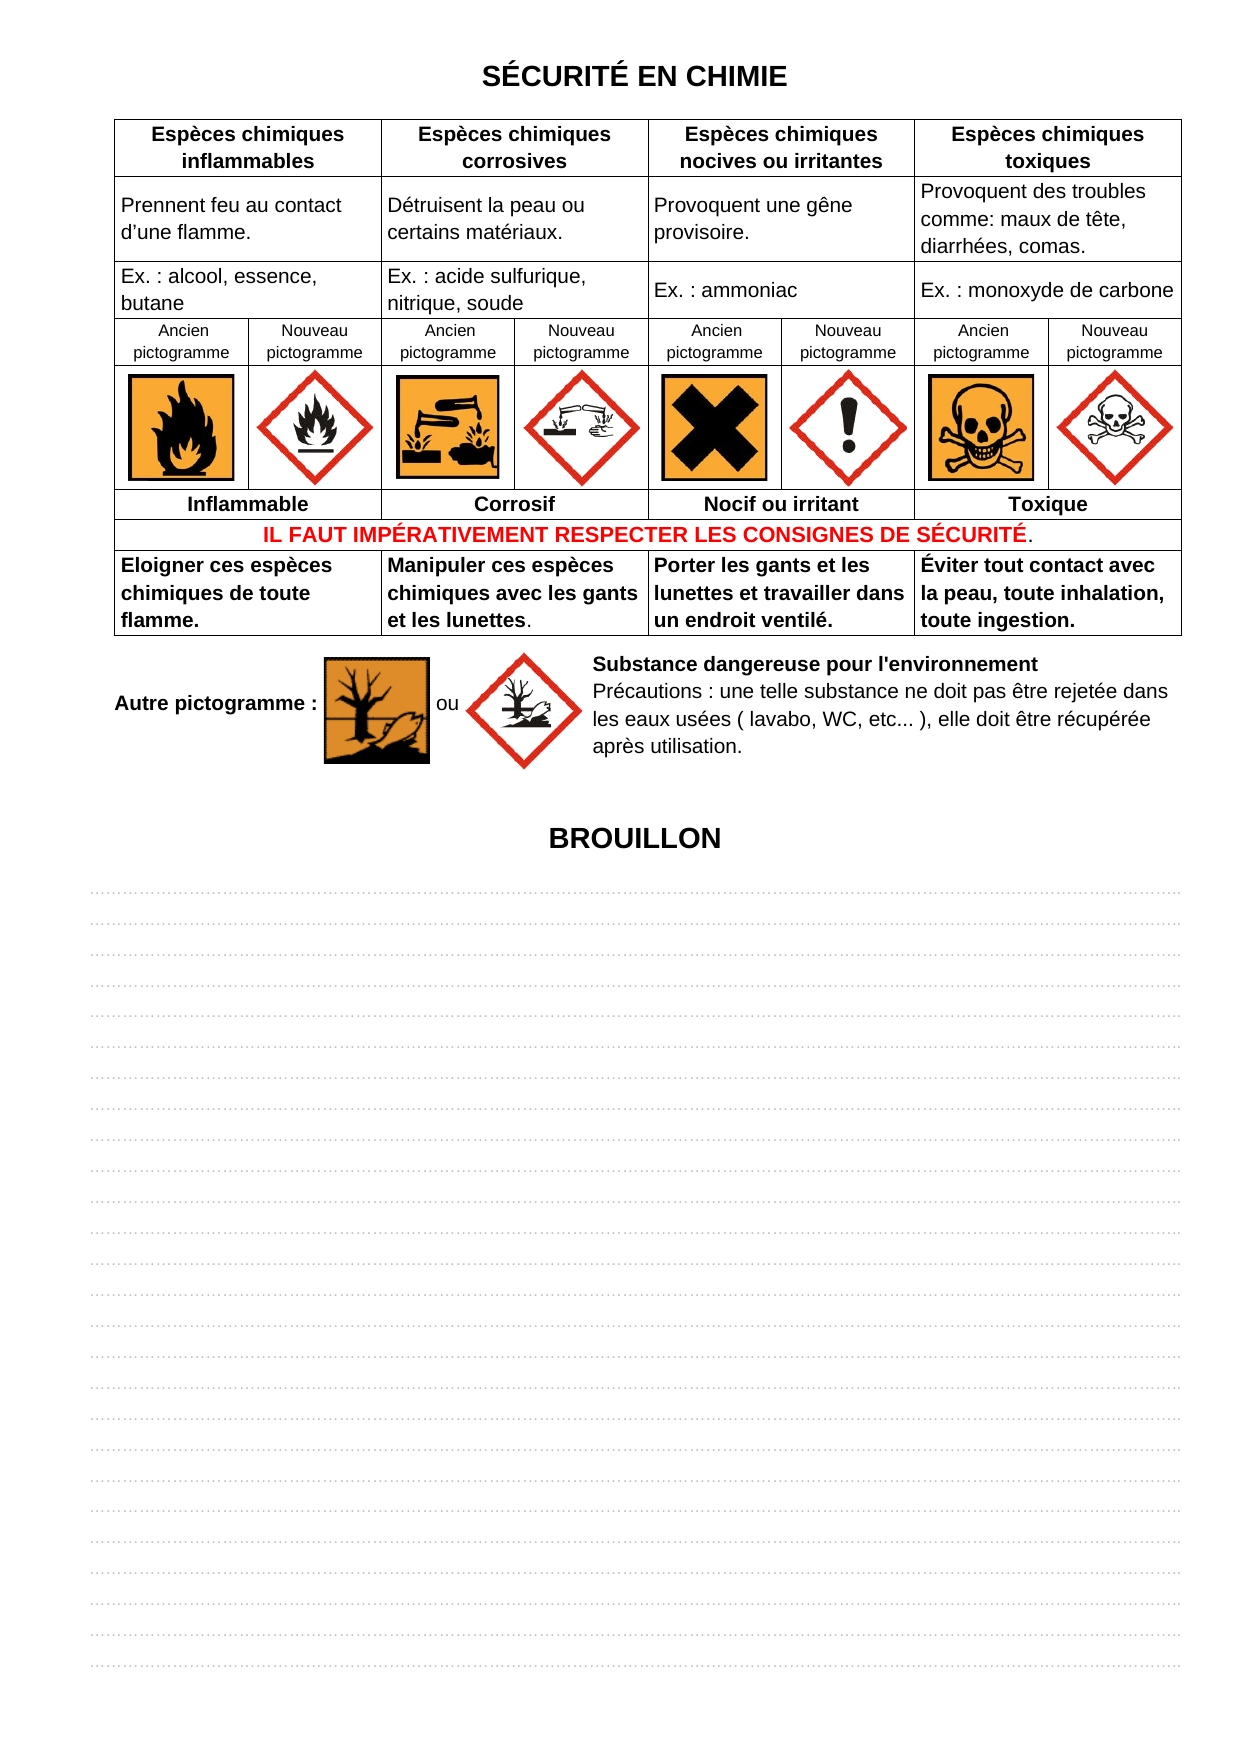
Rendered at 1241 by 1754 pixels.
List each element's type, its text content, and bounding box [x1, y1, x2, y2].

text …………………………………………………………………………………………………………………………………………………………………………….. [88, 1002, 1181, 1021]
text BROUILLON [88, 821, 1181, 855]
text …………………………………………………………………………………………………………………………………………………………………………….. [88, 1281, 1181, 1300]
text …………………………………………………………………………………………………………………………………………………………………………….. [88, 1250, 1181, 1269]
table_cell [1049, 366, 1181, 489]
table_cell Ex. : ammoniac [649, 262, 914, 318]
table_cell [382, 366, 514, 489]
text …………………………………………………………………………………………………………………………………………………………………………….. [88, 1497, 1181, 1516]
text …………………………………………………………………………………………………………………………………………………………………………….. [88, 971, 1181, 991]
table_cell Porter les gants et les lunettes et travailler dans un endroit ventilé. [649, 551, 914, 635]
text …………………………………………………………………………………………………………………………………………………………………………….. [88, 1157, 1181, 1176]
text …………………………………………………………………………………………………………………………………………………………………………….. [88, 1095, 1181, 1114]
picture [255, 368, 374, 486]
table_header Espèces chimiques toxiques [915, 120, 1181, 176]
table_cell [649, 366, 781, 489]
table_cell Ancien pictogramme [115, 319, 248, 365]
table_cell Inflammable [115, 490, 381, 519]
picture [396, 375, 500, 479]
table_cell [249, 366, 381, 489]
table_cell Ancien pictogramme [649, 319, 781, 365]
picture [464, 651, 583, 770]
table_header Espèces chimiques inflammables [115, 120, 381, 176]
table_cell [515, 366, 648, 489]
table_cell Provoquent une gêne provisoire. [649, 177, 914, 261]
table_cell Ex. : monoxyde de carbone [915, 262, 1181, 318]
table_cell Nouveau pictogramme [249, 319, 381, 365]
table_header Substance dangereuse pour l'environnement Précautions : une telle substance ne doit pas être rejetée dans les eaux usées ( lavabo, WC, etc... ), elle doit être récupérée après utilisation. [592, 652, 1181, 770]
table_cell Il faut impérativement respecter les consignes de sécurité. [115, 520, 1181, 550]
table_cell Provoquent des troubles comme: maux de tête, diarrhées, comas. [915, 177, 1181, 261]
text …………………………………………………………………………………………………………………………………………………………………………….. [88, 1126, 1181, 1145]
text …………………………………………………………………………………………………………………………………………………………………………….. [88, 878, 1181, 898]
picture [661, 374, 768, 481]
text …………………………………………………………………………………………………………………………………………………………………………….. [88, 1219, 1181, 1238]
picture [788, 368, 908, 487]
picture [522, 368, 641, 487]
text …………………………………………………………………………………………………………………………………………………………………………….. [88, 1033, 1181, 1052]
text …………………………………………………………………………………………………………………………………………………………………………….. [88, 1435, 1181, 1454]
table_cell Eloigner ces espèces chimiques de toute flamme. [115, 551, 381, 635]
picture [323, 657, 430, 764]
text …………………………………………………………………………………………………………………………………………………………………………….. [88, 1404, 1181, 1424]
table_cell Nouveau pictogramme [782, 319, 914, 365]
table_cell Nouveau pictogramme [1049, 319, 1181, 365]
table_cell Ancien pictogramme [915, 319, 1048, 365]
text …………………………………………………………………………………………………………………………………………………………………………….. [88, 909, 1181, 929]
table_cell Ancien pictogramme [382, 319, 514, 365]
table_cell Nocif ou irritant [649, 490, 914, 519]
table_header Espèces chimiques nocives ou irritantes [649, 120, 914, 176]
text …………………………………………………………………………………………………………………………………………………………………………….. [88, 940, 1181, 959]
text …………………………………………………………………………………………………………………………………………………………………………….. [88, 1559, 1181, 1578]
text …………………………………………………………………………………………………………………………………………………………………………….. [88, 1373, 1181, 1393]
table_cell Corrosif [382, 490, 648, 519]
table_cell Ex. : acide sulfurique, nitrique, soude [382, 262, 648, 318]
table_cell Prennent feu au contact d’une flamme. [115, 177, 381, 261]
table_cell Toxique [915, 490, 1181, 519]
table_header Autre pictogramme : ou [114, 652, 464, 770]
text …………………………………………………………………………………………………………………………………………………………………………….. [88, 1312, 1181, 1331]
table_cell [782, 366, 914, 489]
table_header [583, 652, 592, 770]
text …………………………………………………………………………………………………………………………………………………………………………….. [88, 1188, 1181, 1207]
picture [1055, 368, 1174, 486]
table_cell [115, 366, 248, 489]
table_cell Nouveau pictogramme [515, 319, 648, 365]
picture [928, 374, 1035, 481]
picture [128, 374, 235, 481]
table_cell Éviter tout contact avec la peau, toute inhalation, toute ingestion. [915, 551, 1181, 635]
table_header Espèces chimiques corrosives [382, 120, 648, 176]
text …………………………………………………………………………………………………………………………………………………………………………….. [88, 1652, 1181, 1671]
table_cell [915, 366, 1048, 489]
text sécurité en chimie [88, 59, 1181, 93]
text …………………………………………………………………………………………………………………………………………………………………………….. [88, 1343, 1181, 1362]
text …………………………………………………………………………………………………………………………………………………………………………….. [88, 1621, 1181, 1640]
table_cell Détruisent la peau ou certains matériaux. [382, 177, 648, 261]
table_cell Ex. : alcool, essence, butane [115, 262, 381, 318]
text …………………………………………………………………………………………………………………………………………………………………………….. [88, 1590, 1181, 1609]
text …………………………………………………………………………………………………………………………………………………………………………….. [88, 1466, 1181, 1486]
text …………………………………………………………………………………………………………………………………………………………………………….. [88, 1064, 1181, 1083]
text …………………………………………………………………………………………………………………………………………………………………………….. [88, 1528, 1181, 1547]
table_cell Manipuler ces espèces chimiques avec les gants et les lunettes. [382, 551, 648, 635]
